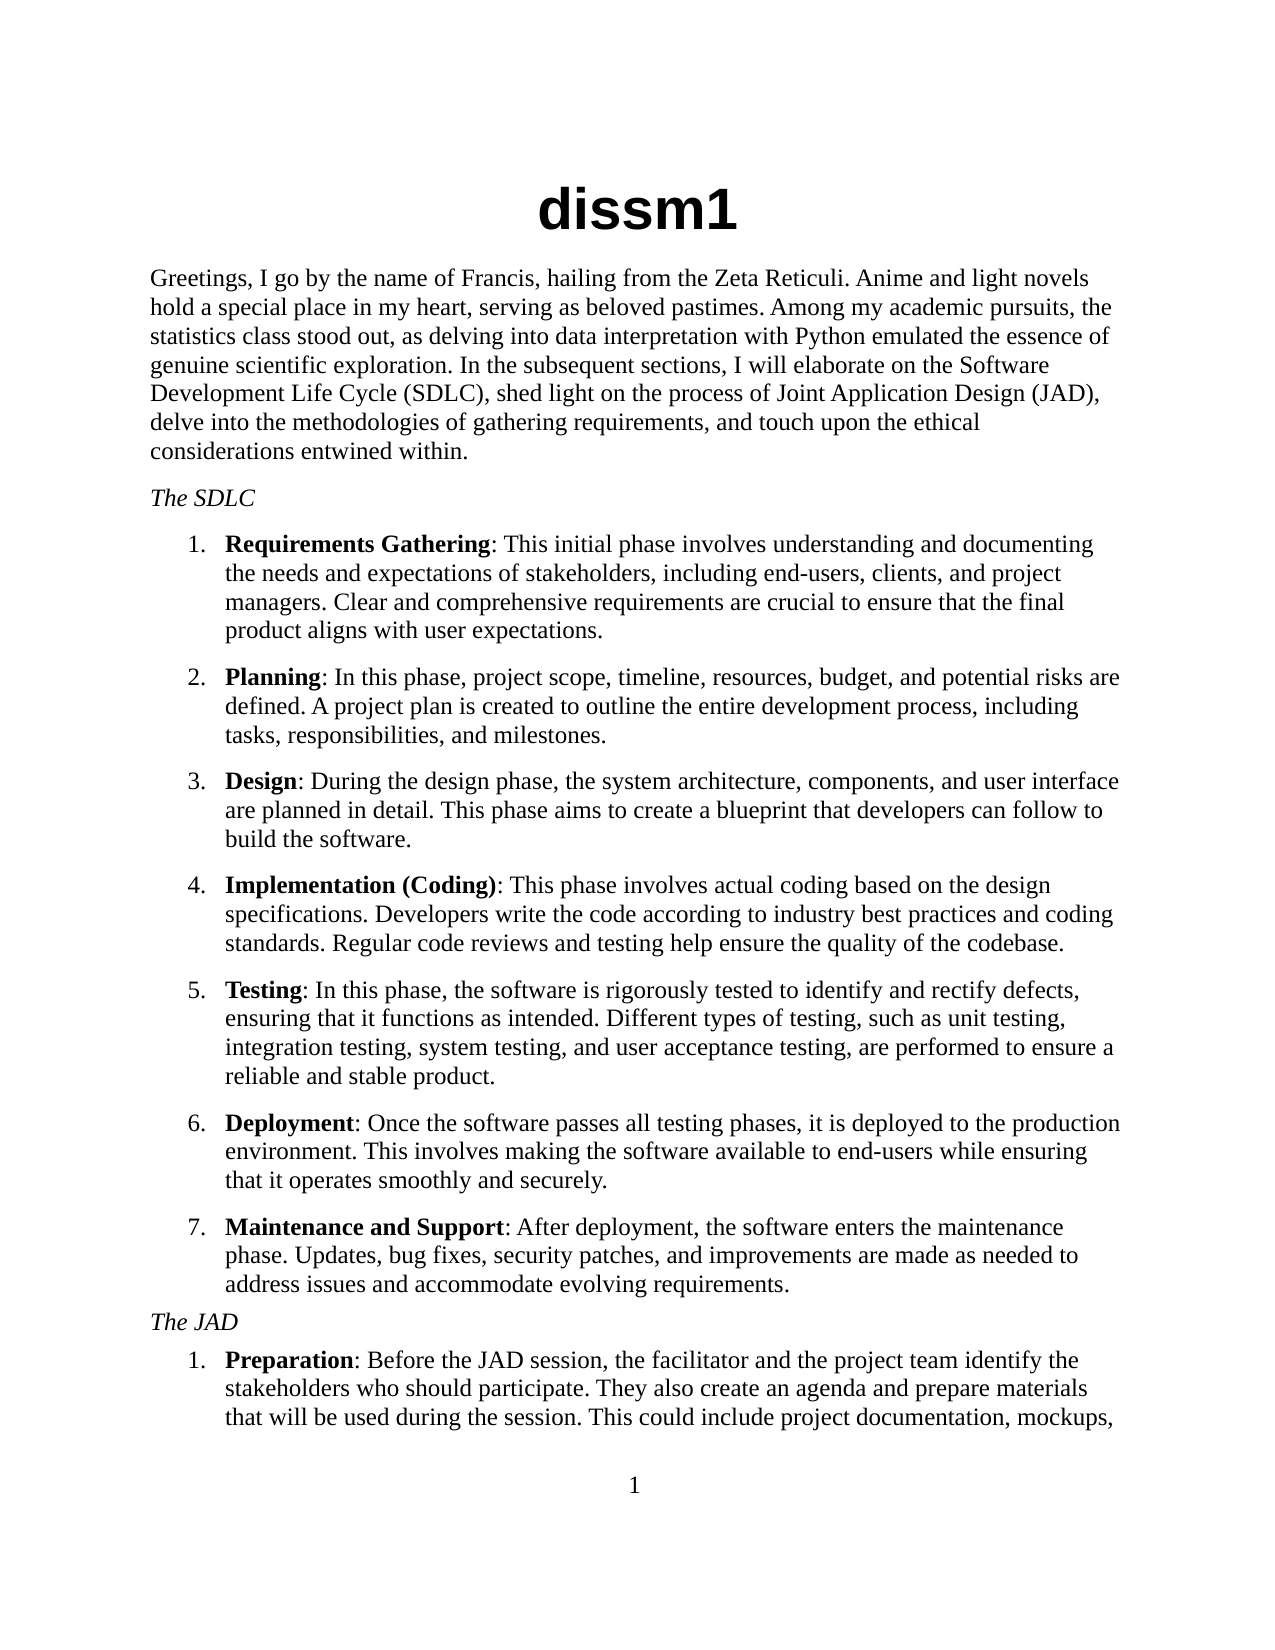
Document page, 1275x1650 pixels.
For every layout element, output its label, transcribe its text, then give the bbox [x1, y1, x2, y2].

title dissm1 [150, 175, 1125, 242]
text Greetings, I go by the name of Francis, hailing from the Zeta Reticuli. Anime and light novels hold a special place in my heart, serving as beloved pastimes. Among my academic pursuits, the statistics class stood out, as delving into data interpretation with Python emulated the essence of genuine scientific exploration. In the subsequent sections, I will elaborate on the Software Development Life Cycle (SDLC), shed light on the process of Joint Application Design (JAD), delve into the methodologies of gathering requirements, and touch upon the ethical considerations entwined within. [150, 263, 1125, 465]
list Testing: In this phase, the software is rigorously tested to identify and rectify defects, ensuring that it functions as intended. Different types of testing, such as unit testing, integration testing, system testing, and user acceptance testing, are performed to ensure a reliable and stable product. [187, 975, 1125, 1090]
list Preparation: Before the JAD session, the facilitator and the project team identify the stakeholders who should participate. They also create an agenda and prepare materials that will be used during the session. This could include project documentation, mockups, [187, 1345, 1125, 1431]
text The SDLC [150, 483, 1125, 511]
list Planning: In this phase, project scope, timeline, resources, budget, and potential risks are defined. A project plan is created to outline the entire development process, including tasks, responsibilities, and milestones. [187, 662, 1125, 748]
list Design: During the design phase, the system architecture, components, and user interface are planned in detail. This phase aims to create a blueprint that developers can follow to build the software. [187, 766, 1125, 853]
list Requirements Gathering: This initial phase involves understanding and documenting the needs and expectations of stakeholders, including end-users, clients, and project managers. Clear and comprehensive requirements are crucial to ensure that the final product aligns with user expectations. [187, 529, 1125, 644]
list Implementation (Coding): This phase involves actual coding based on the design specifications. Developers write the code according to industry best practices and coding standards. Regular code reviews and testing help ensure the quality of the codebase. [187, 871, 1125, 957]
list Maintenance and Support: After deployment, the software enters the maintenance phase. Updates, bug fixes, security patches, and improvements are made as needed to address issues and accommodate evolving requirements. [187, 1212, 1125, 1298]
list Deployment: Once the software passes all testing phases, it is deployed to the production environment. This involves making the software available to end-users while ensuring that it operates smoothly and securely. [187, 1108, 1125, 1194]
text The JAD [150, 1307, 1125, 1336]
